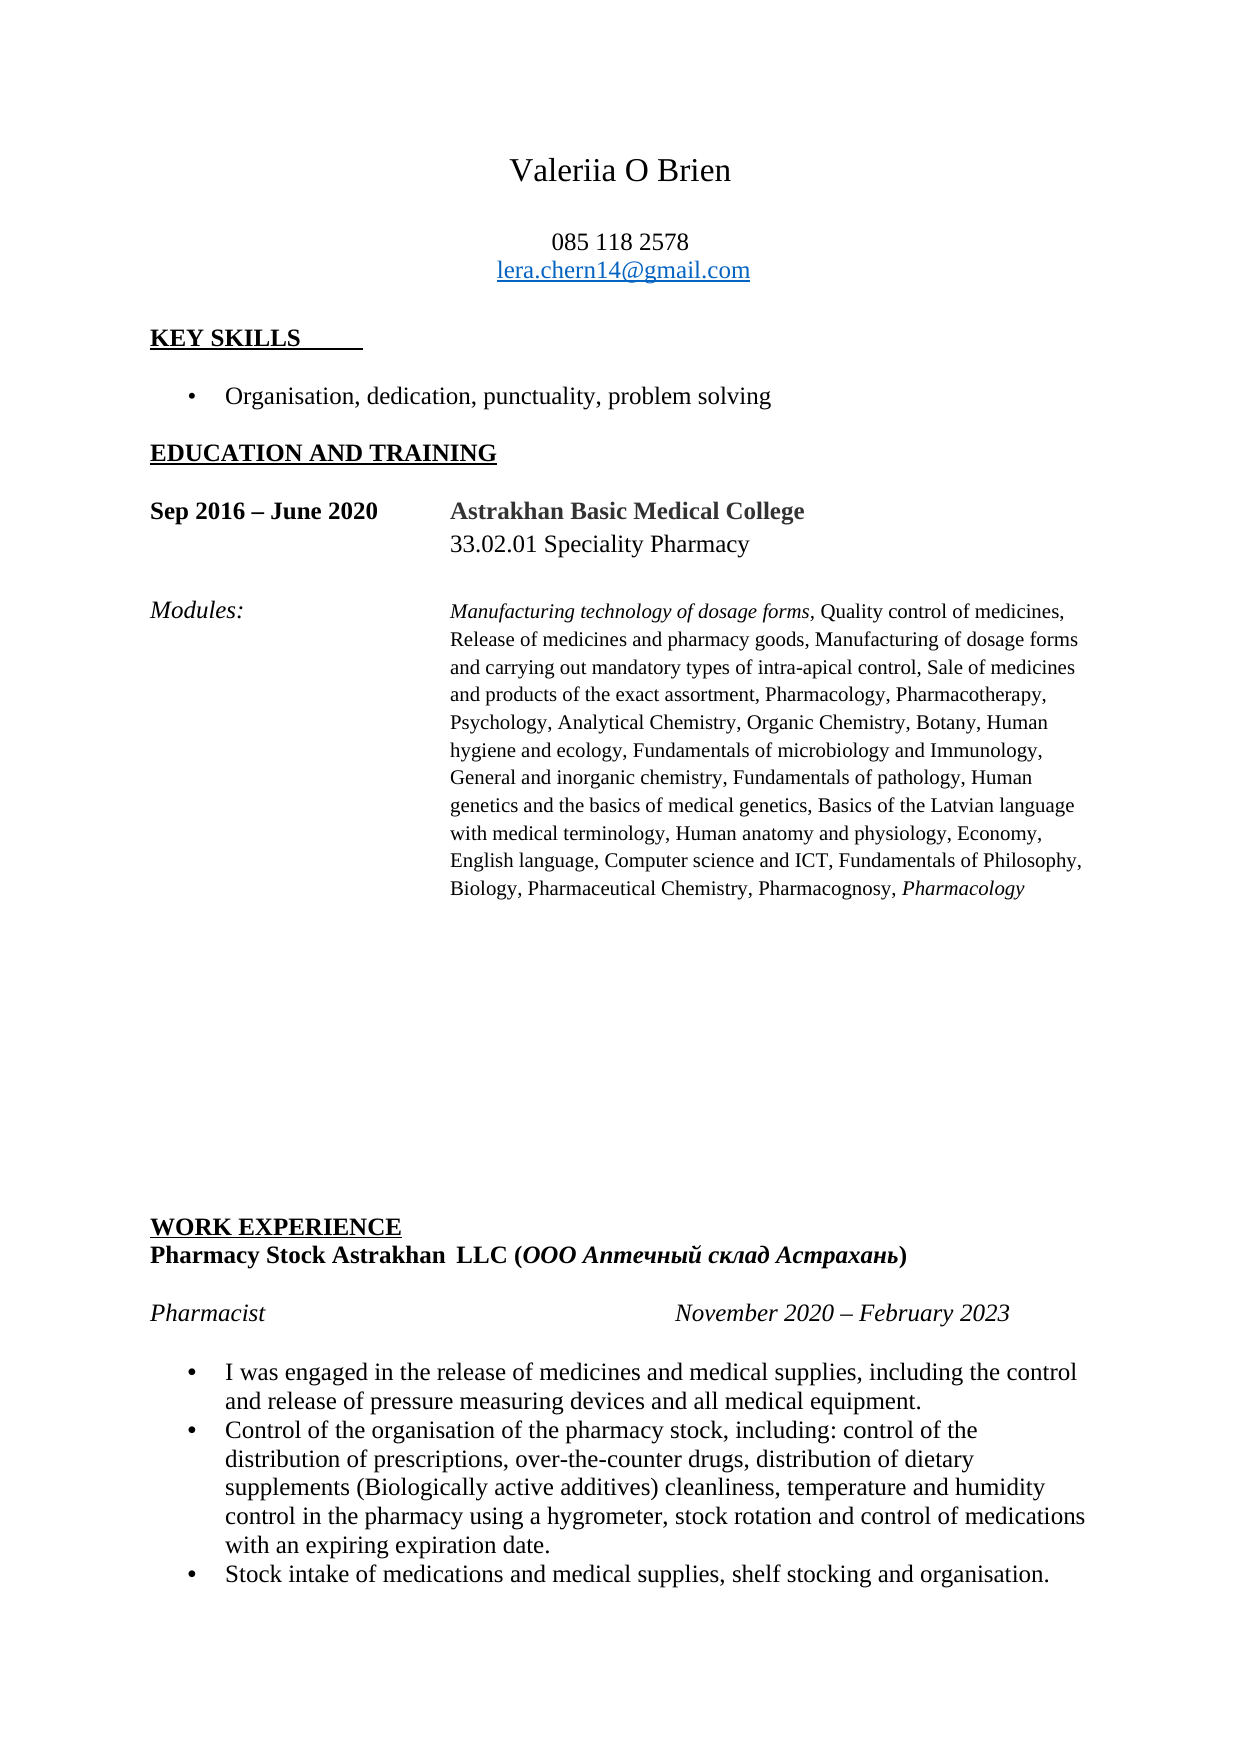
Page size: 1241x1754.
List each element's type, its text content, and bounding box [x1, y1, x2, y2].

list I was engaged in the release of medicines and medical supplies, including the control and release of pressure measuring devices and all medical equipment. [187, 1357, 1090, 1415]
text Pharmacist November 2020 – February 2023 [150, 1298, 1090, 1327]
text Valeriia O Brien [150, 150, 1090, 188]
text Modules: Manufacturing technology of dosage forms, Quality control of medicines, Release of medicines and pharmacy goods, Manufacturing of dosage forms and carrying out mandatory types of intra-apical control, Sale of medicines and products of the exact assortment, Pharmacology, Pharmacotherapy, Psychology, Analytical Chemistry, Organic Chemistry, Botany, Human hygiene and ecology, Fundamentals of microbiology and Immunology, General and inorganic chemistry, Fundamentals of pathology, Human genetics and the basics of medical genetics, Basics of the Latvian language with medical terminology, Human anatomy and physiology, Economy, English language, Computer science and ICT, Fundamentals of Philosophy, Biology, Pharmaceutical Chemistry, Pharmacognosy, Pharmacology [150, 595, 1090, 900]
list Organisation, dedication, punctuality, problem solving [187, 381, 1090, 409]
text Pharmacy Stock Astrakhan LLC (ООО Аптечный склад Астрахань) [150, 1241, 1144, 1269]
text 33.02.01 Speciality Pharmacy [150, 529, 1090, 558]
text Sep 2016 – June 2020 Astrakhan Basic Medical College [150, 496, 1090, 524]
text 085 118 2578 [150, 227, 1090, 255]
text WORK EXPERIENCE [150, 1212, 1090, 1241]
text KEY SKILLS [150, 323, 1090, 352]
text EDUCATION AND TRAINING [150, 438, 1090, 467]
list Control of the organisation of the pharmacy stock, including: control of the distribution of prescriptions, over-the-counter drugs, distribution of dietary supplements (Biologically active additives) cleanliness, temperature and humidity control in the pharmacy using a hygrometer, stock rotation and control of medications with an expiring expiration date. [187, 1415, 1090, 1559]
text lera.chern14@gmail.com [157, 255, 1090, 284]
list Stock intake of medications and medical supplies, shelf stocking and organisation. [187, 1559, 1090, 1587]
